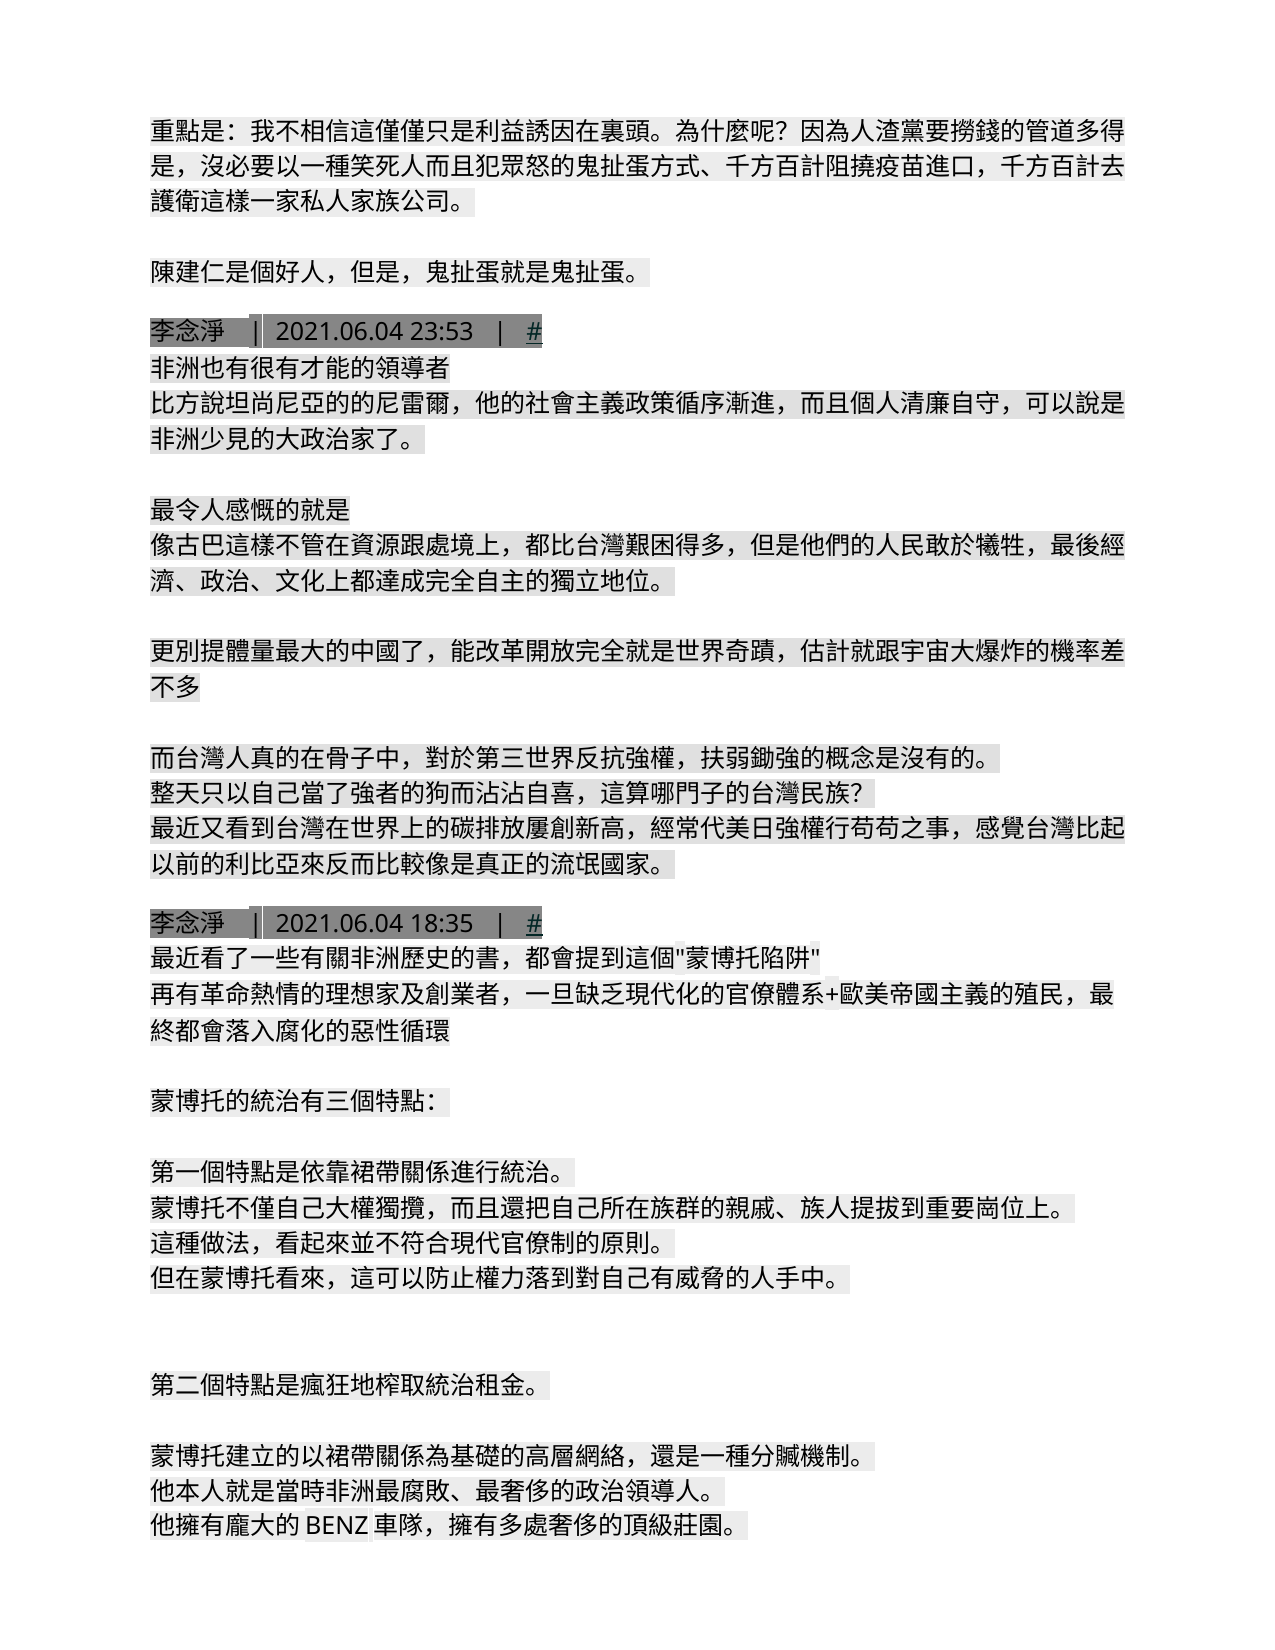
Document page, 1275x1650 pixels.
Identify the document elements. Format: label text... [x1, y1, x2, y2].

text 李念淨 | 2021.06.04 18:35 | # [150, 904, 1125, 939]
text 台灣人真要坐以待斃？(八)：鬼扯無下限 陳真 2021. 06. 05. 陳建仁不是文盲，而是接受過科學教育的知識人。他那樣子的回答就是一種話術，這話術也就是高端疫苗公司董事長張世忠過去所擅用的炒股手法。這部份我有空再寫。先說陳建仁。 表面上，他提到自己是接受二期雙盲測試，誰都不知道誰到底是打了安慰劑或試驗藥物。可是，他卻對記者說 "沒有任何不良反應"，"沒有任何不適"，"沒有什麼大的副作用"。既然連自己究竟是打了什麼東西都不知道，哪來什麼有或沒有 "副作用" 可言？然後再用一些空洞修辭來讚美，比方說什麼二期試驗 "設計相當完善"，"執行十分嚴謹"。 這就是鬼扯蛋。陳建仁只是數千名受試者之一，他又不是實驗計劃的主持人，也不是計畫的執行單位，他哪知道龐大的執行過程到底執行得嚴不嚴謹？再說，一個疫苗試驗計劃如果連設計都不完善，那不是很好笑嗎？諸如這些修辭與空言，就是根本不應該說的不當言論，更何況以他的政治身份與學術地位，更不應該在一個藥物都還在進行初步試驗期間就公開大加讚美。 而且，綠色媒體們馬上截取他的話，說他誇讚高端疫苗試驗打了之後都不會不舒服，感覺好棒哦，研究設計好嚴謹哦。諸如這些都是很明顯的假新聞，卻故意四處渲染。所謂造謠或帶風向，手法之一就是類似這樣，先講一些具有前提性的空洞修辭與假設，然後再偷偷把前提與假設拿掉，然後四處散播，藉以製造出一種迷惑人心的假象。 高端疫苗公司董事長張世忠，過去就是憑藉類似吹捧的炒股手法，騙倒一大堆阿西散戶，爭先恐後衝進去買一支從二十幾元漲到將近五百元的生技股叫做基亞。當時，張世忠董事長甚至還說什麼基亞的肝癌新藥兩岸三期試驗的期中分析結果 "如果" 成效很棒的話，"不排除可以直接向FDA申請藥證"，屆時就全球賺翻了。於是，很多傻蛋就相信了，紛紛衝進去買一支已經漲了20倍的生技新藥股票。 結果呢？期中分析結果卻死當，一連19根跌停板，無數相信張董的投資人瞬間破產，血本無歸。 事實上，這些吹捧言論全是 "如果"，就像一個高一學生說，"如果" 我好好用功，"如果" 我這回期中考考到100分的話，"不排除" 直接申請劍橋大學；而且，"如果" 我將來的研究設計十分完善，執行非常嚴謹的話，獲得諾貝爾獎不是不可能，屆時我將是台灣之光。 如果有個高中生這樣講，你聽了也只是呵呵，不會當真。但是，當一群人，包括公司老闆及各方財團與大股東，包括學界友人或大老，包括主流媒體，紛紛如此鬼扯蛋時，一般人哪會知道真假？一般人又不是醫藥專業，哪會懂什麼幾期試驗與藥證等等這些東西的具體意義？ 金管會如果是一個盡責的監督單位，就應該制止並處罰公司負責人及相關人士，禁止他們透過各種蓄意曖昧混淆毫無科學意義毫無實證依據的吹捧言論來吹捧股價，欺騙投資大眾。 事實上，高端疫苗的母公司基亞，2010年曾經向美國FDA申請三期試驗，但根本沒有下文，就馬上吹捧得好像全球仰望的肝癌救星那樣。 張董事長所說的那些 "如果" 多棒多棒、就 "不排除" 提前申請藥證的言論，並不是不存在往例，問題是，那樣的跳級取得藥證方式卻十分罕見，就好像世界上有幾個人念完國中就跳級念研究所的？講這樣一些極其罕見的 "如果"，把 "如果" 當成 "很可能發生的事實" 來宣揚，若不是存心誇大渲染以炒股，難道只是在開愚人節玩笑？ 金管會如果是一個盡責的監督單位，就應該制止並處罰公司負責人及相關人士，禁止他們散播各種蓄意曖昧混淆毫無科學意義毫無實證依據的吹捧言論來吹捧股價，因為那就是一種炒股話術，一種拐彎抹角的欺騙或誘導。 很多公司的老闆或大股東就像江湖賣藝人士那樣，飛天鑽地，刀槍不入，極盡聳動誇大之能事。這可以想像，問題是，居然有這樣一個所謂政府，這樣一個黨，居然用盡各種荒謬透頂的可笑言論來大加吹捧一個八字都還沒一撇的疫苗，居然還保證這支八字都還沒一撇的疫苗很安全，絕不會有問題。而人渣黨所吹捧的這間公司，過去卻早已使用過類似的炒股手法。你若要說這裏頭沒有不可告人的內幕，有可能嗎？ 重點是：我不相信這僅僅只是利益誘因在裏頭。為什麼呢？因為人渣黨要撈錢的管道多得是，沒必要以一種笑死人而且犯眾怒的鬼扯蛋方式、千方百計阻撓疫苗進口，千方百計去護衛這樣一家私人家族公司。 陳建仁是個好人，但是，鬼扯蛋就是鬼扯蛋。 [150, 75, 1125, 287]
text 非洲也有很有才能的領導者 比方說坦尚尼亞的的尼雷爾，他的社會主義政策循序漸進，而且個人清廉自守，可以說是非洲少見的大政治家了。 最令人感慨的就是 像古巴這樣不管在資源跟處境上，都比台灣艱困得多，但是他們的人民敢於犧牲，最後經濟、政治、文化上都達成完全自主的獨立地位。 更別提體量最大的中國了，能改革開放完全就是世界奇蹟，估計就跟宇宙大爆炸的機率差不多 而台灣人真的在骨子中，對於第三世界反抗強權，扶弱鋤強的概念是沒有的。 整天只以自己當了強者的狗而沾沾自喜，這算哪門子的台灣民族？ 最近又看到台灣在世界上的碳排放屢創新高，經常代美日強權行苟苟之事，感覺台灣比起以前的利比亞來反而比較像是真正的流氓國家。 [150, 348, 1125, 879]
text 李念淨 | 2021.06.04 23:53 | # [150, 312, 1125, 348]
text 最近看了一些有關非洲歷史的書，都會提到這個"蒙博托陷阱" 再有革命熱情的理想家及創業者，一旦缺乏現代化的官僚體系+歐美帝國主義的殖民，最終都會落入腐化的惡性循環 蒙博托的統治有三個特點： 第一個特點是依靠裙帶關係進行統治。 蒙博托不僅自己大權獨攬，而且還把自己所在族群的親戚、族人提拔到重要崗位上。 這種做法，看起來並不符合現代官僚制的原則。 但在蒙博托看來，這可以防止權力落到對自己有威脅的人手中。 第二個特點是瘋狂地榨取統治租金。 蒙博托建立的以裙帶關係為基礎的高層網絡，還是一種分贓機制。 他本人就是當時非洲最腐敗、最奢侈的政治領導人。 他擁有龐大的BENZ車隊，擁有多處奢侈的頂級莊園。 [150, 939, 1125, 1542]
